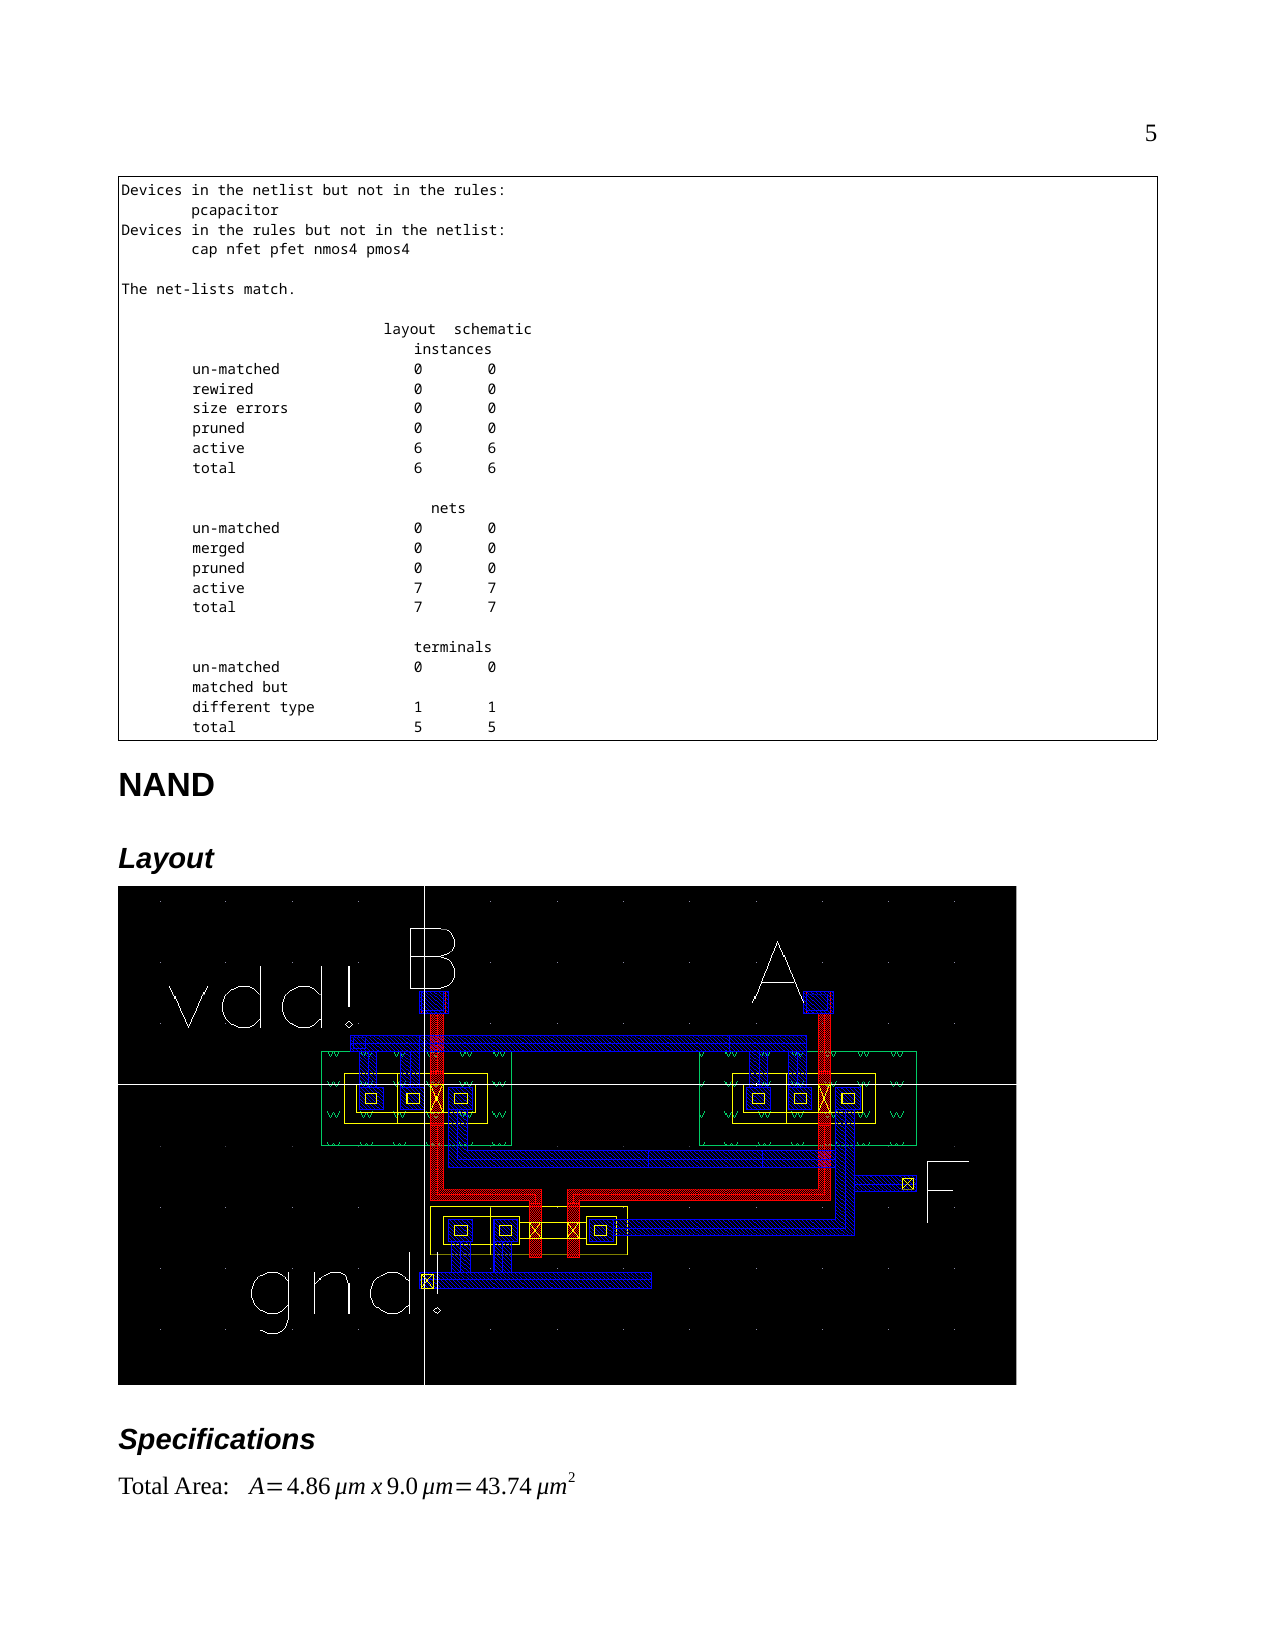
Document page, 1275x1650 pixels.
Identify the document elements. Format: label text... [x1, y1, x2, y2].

text terminals [119, 634, 1157, 654]
text size errors 0 0 [119, 395, 1157, 415]
text un-matched 0 0 [119, 654, 1157, 674]
text merged 0 0 [119, 534, 1157, 554]
text rewired 0 0 [119, 375, 1157, 395]
text active 6 6 [119, 435, 1157, 455]
text matched but [119, 674, 1157, 694]
text un-matched 0 0 [119, 355, 1157, 375]
text different type 1 1 [119, 694, 1157, 713]
text The net-lists match. [119, 276, 1157, 299]
text Devices in the netlist but not in the rules: [119, 177, 1157, 196]
text total 7 7 [119, 594, 1157, 617]
text Total Area: [118, 1468, 1157, 1500]
text cap nfet pfet nmos4 pmos4 [119, 236, 1157, 259]
text pcapacitor [119, 196, 1157, 216]
text Devices in the rules but not in the netlist: [119, 216, 1157, 236]
subtitle Layout [118, 841, 1157, 874]
text pruned 0 0 [119, 554, 1157, 574]
text nets [119, 495, 1157, 514]
text un-matched 0 0 [119, 514, 1157, 534]
text total 5 5 [119, 713, 1157, 740]
text total 6 6 [119, 455, 1157, 478]
text instances [119, 336, 1157, 355]
subtitle Specifications [118, 1422, 1157, 1456]
text pruned 0 0 [119, 415, 1157, 435]
subtitle NAND [118, 765, 1157, 803]
text layout schematic [119, 316, 1157, 336]
picture [118, 886, 1017, 1385]
text active 7 7 [119, 574, 1157, 594]
